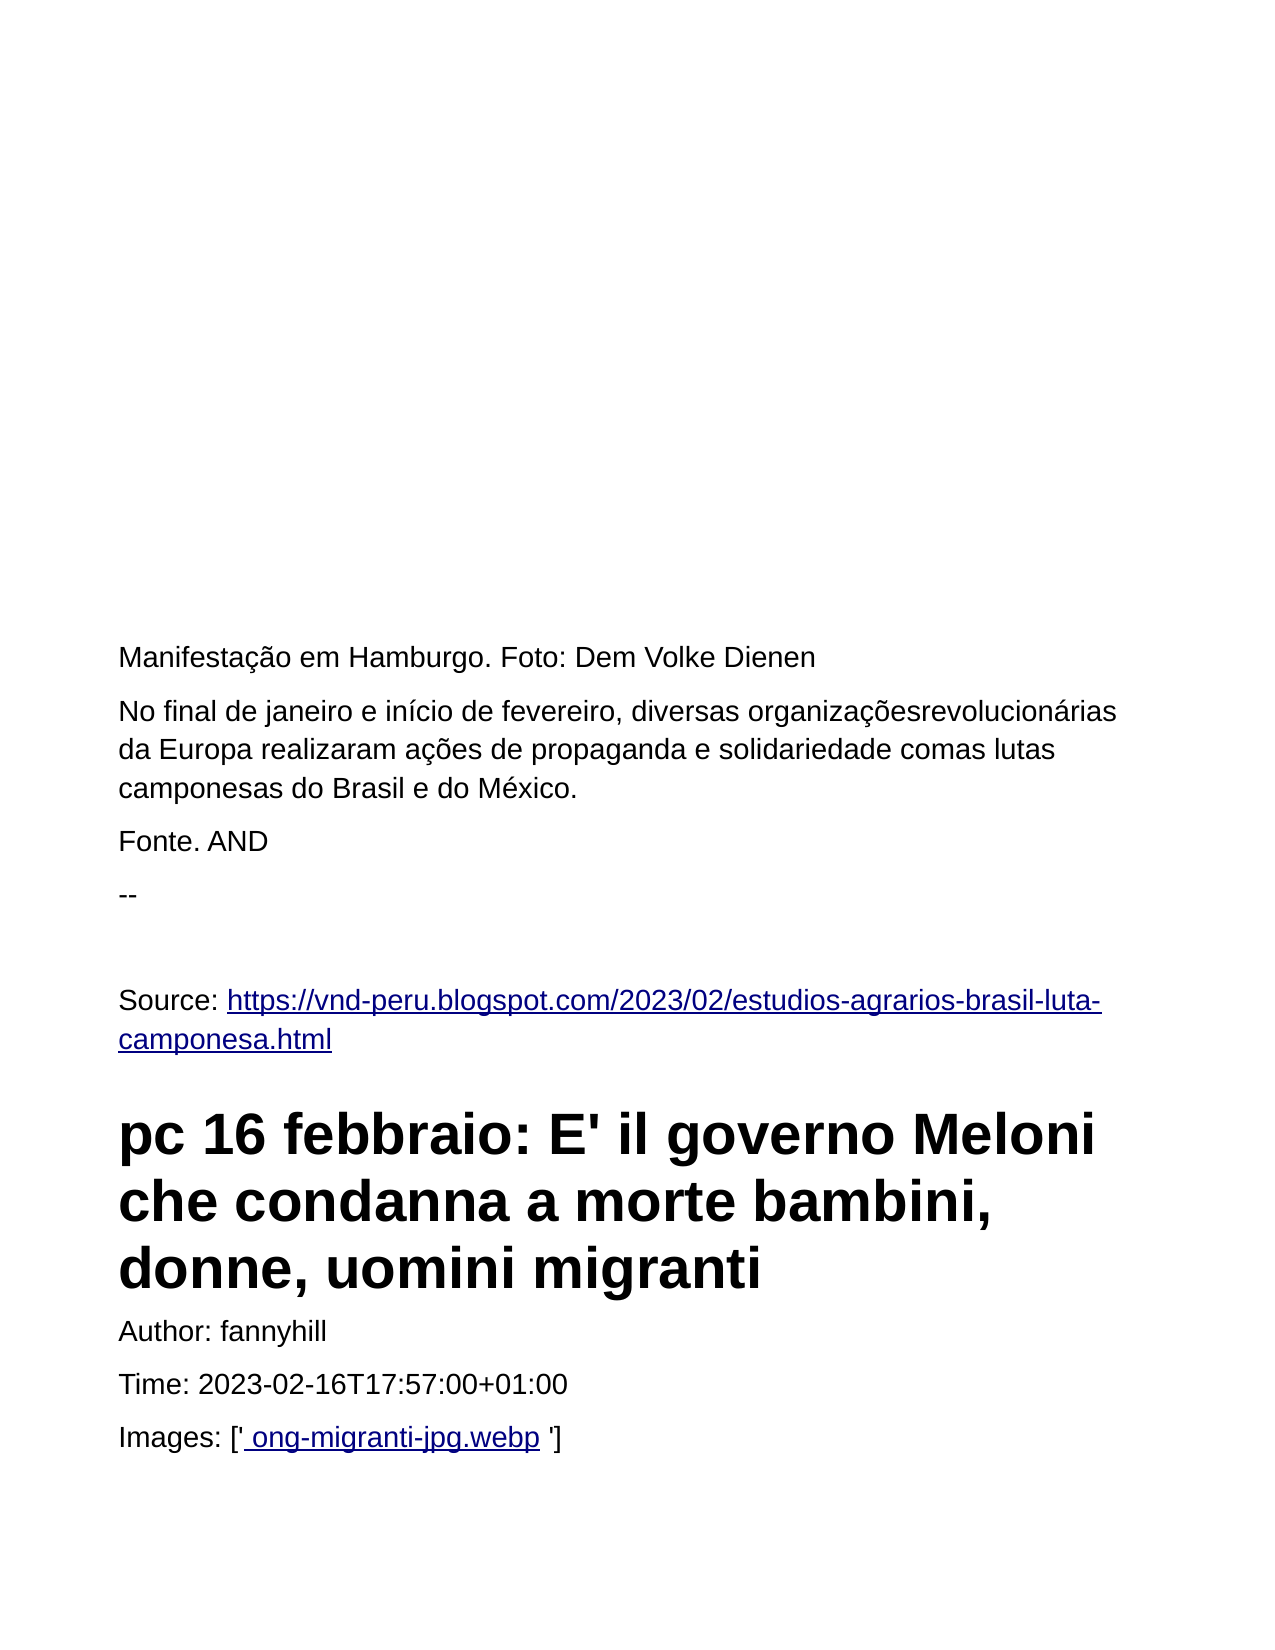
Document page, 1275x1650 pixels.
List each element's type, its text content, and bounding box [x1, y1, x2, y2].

text Author: fannyhill [118, 1313, 1157, 1347]
text Time: 2023-02-16T17:57:00+01:00 [118, 1367, 1157, 1400]
text Images: [' ong-migranti-jpg.webp '] [118, 1420, 1157, 1453]
text -- [118, 877, 1157, 910]
text Fonte. AND [118, 824, 1157, 857]
subtitle pc 16 febbraio: E' il governo Meloni che condanna a morte bambini, donne, uomini migranti [118, 1100, 1157, 1301]
text No final de janeiro e início de fevereiro, diversas organizaçõesrevolucionárias da Europa realizaram ações de propaganda e solidariedade comas lutas camponesas do Brasil e do México. [118, 693, 1157, 804]
text Manifestação em Hamburgo. Foto: Dem Volke Dienen [118, 640, 1157, 674]
text Source: https://vnd-peru.blogspot.com/2023/02/estudios-agrarios-brasil-luta-camponesa.html [118, 983, 1157, 1055]
